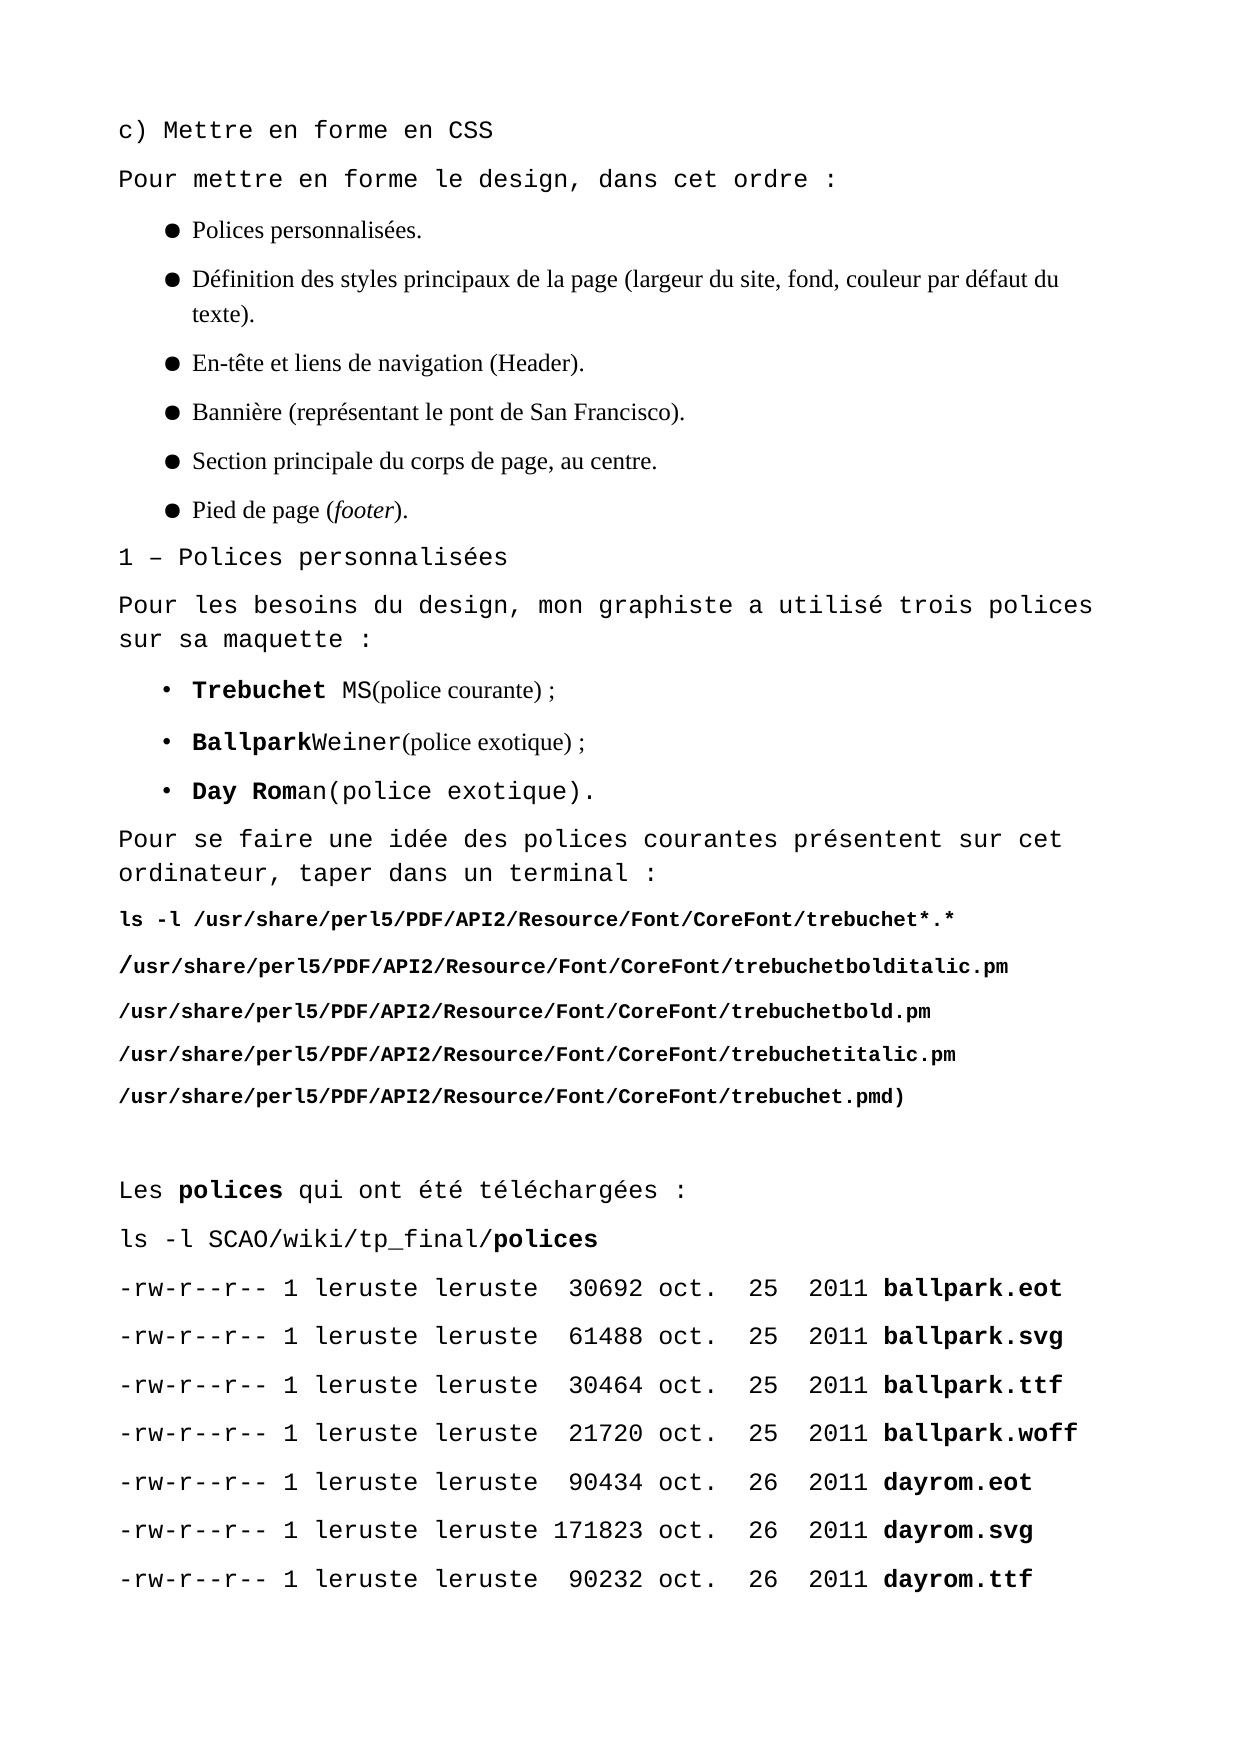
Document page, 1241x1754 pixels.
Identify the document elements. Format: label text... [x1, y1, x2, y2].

text /usr/share/perl5/PDF/API2/Resource/Font/CoreFont/trebuchetbolditalic.pm [118, 952, 1122, 981]
text /usr/share/perl5/PDF/API2/Resource/Font/CoreFont/trebuchetbold.pm [118, 1001, 1122, 1024]
text /usr/share/perl5/PDF/API2/Resource/Font/CoreFont/trebuchetitalic.pm [118, 1044, 1122, 1067]
text -rw-r--r-- 1 leruste leruste 90232 oct. 26 2011 dayrom.ttf [118, 1566, 1122, 1595]
text -rw-r--r-- 1 leruste leruste 21720 oct. 25 2011 ballpark.woff [118, 1421, 1122, 1449]
list Section principale du corps de page, au centre. [162, 446, 1122, 475]
text c) Mettre en forme en CSS [118, 118, 1122, 146]
text ls -l SCAO/wiki/tp_final/polices [118, 1227, 1122, 1255]
text 1 – Polices personnalisées [118, 544, 1122, 572]
list Définition des styles principaux de la page (largeur du site, fond, couleur par défaut du texte). [162, 264, 1122, 327]
list BallparkWeiner(police exotique) ; [162, 727, 1122, 757]
list Pied de page (footer). [162, 495, 1122, 524]
list Trebuchet MS(police courante) ; [162, 675, 1122, 706]
text -rw-r--r-- 1 leruste leruste 90434 oct. 26 2011 dayrom.eot [118, 1469, 1122, 1498]
text /usr/share/perl5/PDF/API2/Resource/Font/CoreFont/trebuchet.pmd) [118, 1087, 1122, 1110]
text Pour se faire une idée des polices courantes présentent sur cet ordinateur, taper dans un terminal : [118, 827, 1122, 889]
list En-tête et liens de navigation (Header). [162, 348, 1122, 377]
text -rw-r--r-- 1 leruste leruste 30464 oct. 25 2011 ballpark.ttf [118, 1372, 1122, 1401]
text ls -l /usr/share/perl5/PDF/API2/Resource/Font/CoreFont/trebuchet*.* [118, 909, 1122, 933]
list Day Roman(police exotique). [162, 778, 1122, 807]
list Bannière (représentant le pont de San Francisco). [162, 397, 1122, 426]
text Pour les besoins du design, mon graphiste a utilisé trois polices sur sa maquette : [118, 593, 1122, 655]
text -rw-r--r-- 1 leruste leruste 30692 oct. 25 2011 ballpark.eot [118, 1275, 1122, 1303]
text Pour mettre en forme le design, dans cet ordre : [118, 167, 1122, 195]
text -rw-r--r-- 1 leruste leruste 61488 oct. 25 2011 ballpark.svg [118, 1324, 1122, 1352]
list Polices personnalisées. [162, 215, 1122, 244]
text -rw-r--r-- 1 leruste leruste 171823 oct. 26 2011 dayrom.svg [118, 1518, 1122, 1546]
text Les polices qui ont été téléchargées : [118, 1178, 1122, 1206]
